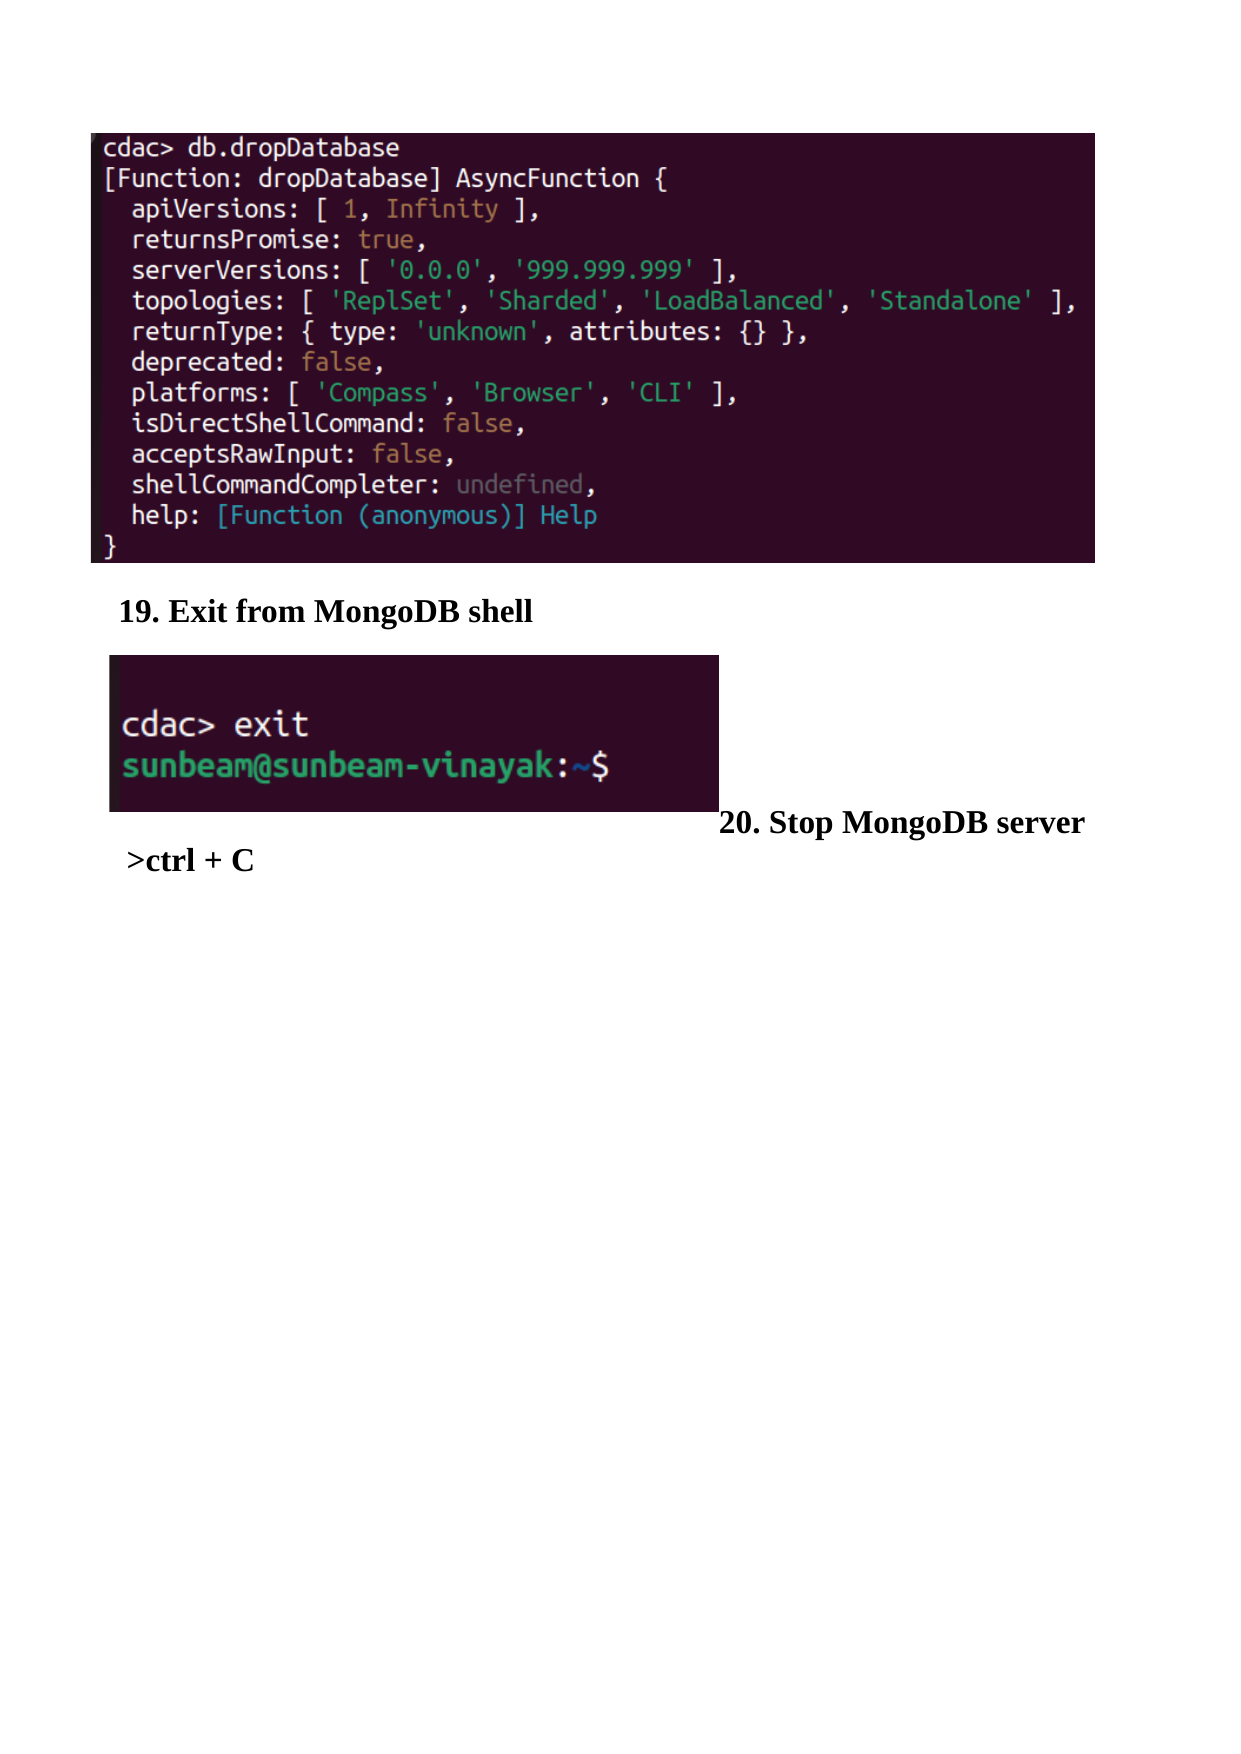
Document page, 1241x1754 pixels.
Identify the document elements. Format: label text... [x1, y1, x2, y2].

picture [90, 133, 1095, 563]
text 19. Exit from MongoDB shell [118, 591, 1122, 630]
picture [109, 655, 719, 812]
text 20. Stop MongoDB server [118, 802, 1122, 841]
text >ctrl + C [118, 841, 1122, 879]
